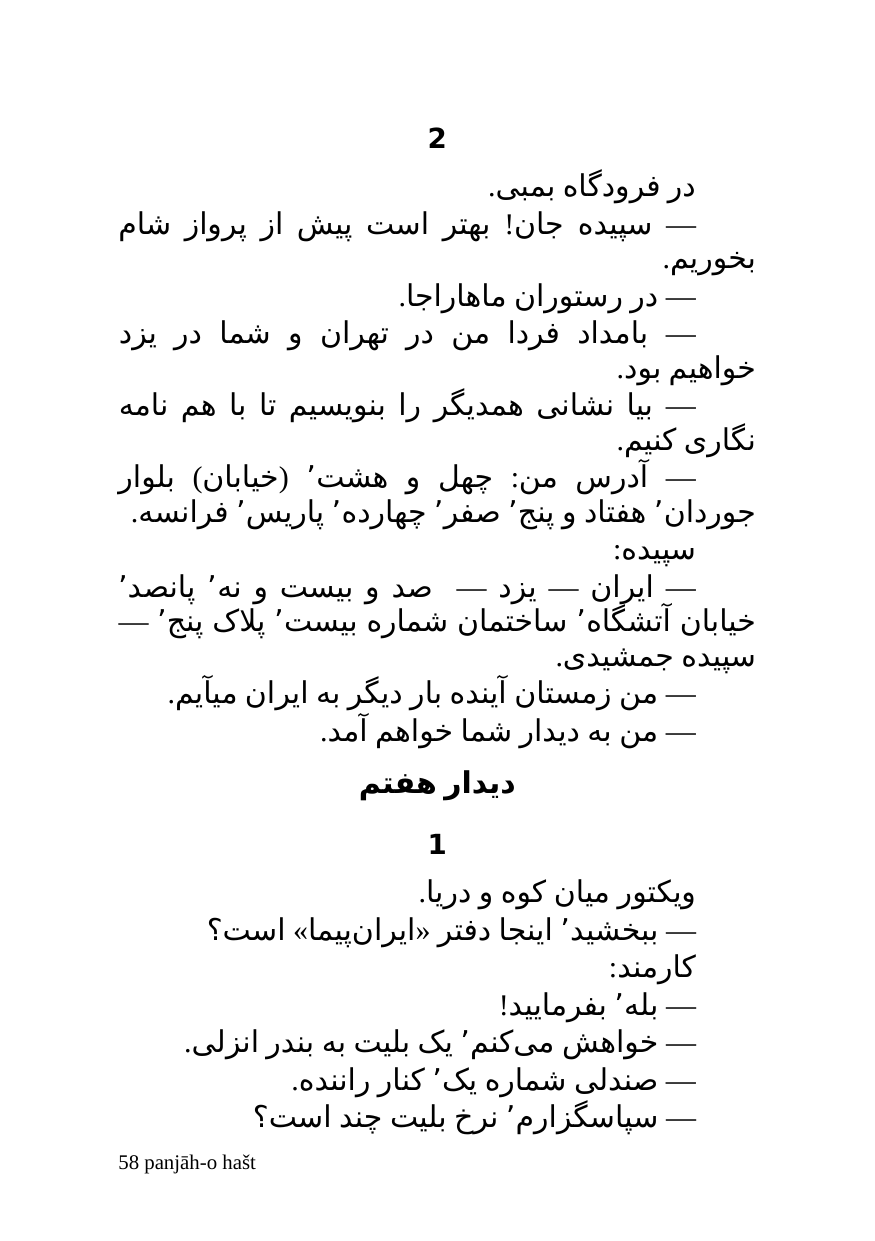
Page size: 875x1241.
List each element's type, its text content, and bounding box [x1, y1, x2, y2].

text — صندلی شماره یک٬ کنار راننده. [118, 1062, 756, 1097]
subtitle دیدار هفتم [118, 765, 756, 800]
text — بیا نشانی همدیگر را بنویسیم تا با هم نامه نگاری کنیم. [118, 388, 756, 457]
text — بامداد فردا من در تهران و شما در یزد خواهیم بود. [118, 316, 756, 385]
text — من به دیدار شما خواهم آمد. [118, 713, 756, 748]
text — سپاسگزارم٬ نرخ بلیت چند است؟ [118, 1100, 756, 1134]
text — در رستوران ماهاراجا. [118, 278, 756, 313]
text سپیده: [118, 532, 756, 566]
text — سپیده جان! بهتر است پیش از پرواز شام بخوریم. [118, 206, 756, 275]
text کارمند: [118, 950, 756, 984]
text ویکتور میان کوه و دریا. [118, 875, 756, 909]
text — خواهش می‌کنم٬ یک بلیت به بندر انزلی. [118, 1025, 756, 1059]
text — من زمستان آینده بار دیگر به ایران میآیم. [118, 676, 756, 710]
text — بله٬ بفرمایید! [118, 987, 756, 1022]
text — آدرس من: چهل و هشت٬ (خیابان) بلوار جوردان٬ هفتاد و پنج٬ صفر٬ چهارده٬ پاریس٬ فرانسه. [118, 460, 756, 529]
text 58 panjāh-o hašt [118, 1150, 756, 1174]
text — ایران — یزد — صد و بیست و نه٬ پانصد٬ خیابان آتشگاه٬ ساختمان شماره بیست٬ پلاک پنج٬ — سپیده جمشیدی. [118, 569, 756, 673]
text — ببخشید٬ اینجا دفتر «ایران‌پیما» است؟ [118, 912, 756, 947]
text در فرودگاه بمبی. [118, 169, 756, 203]
